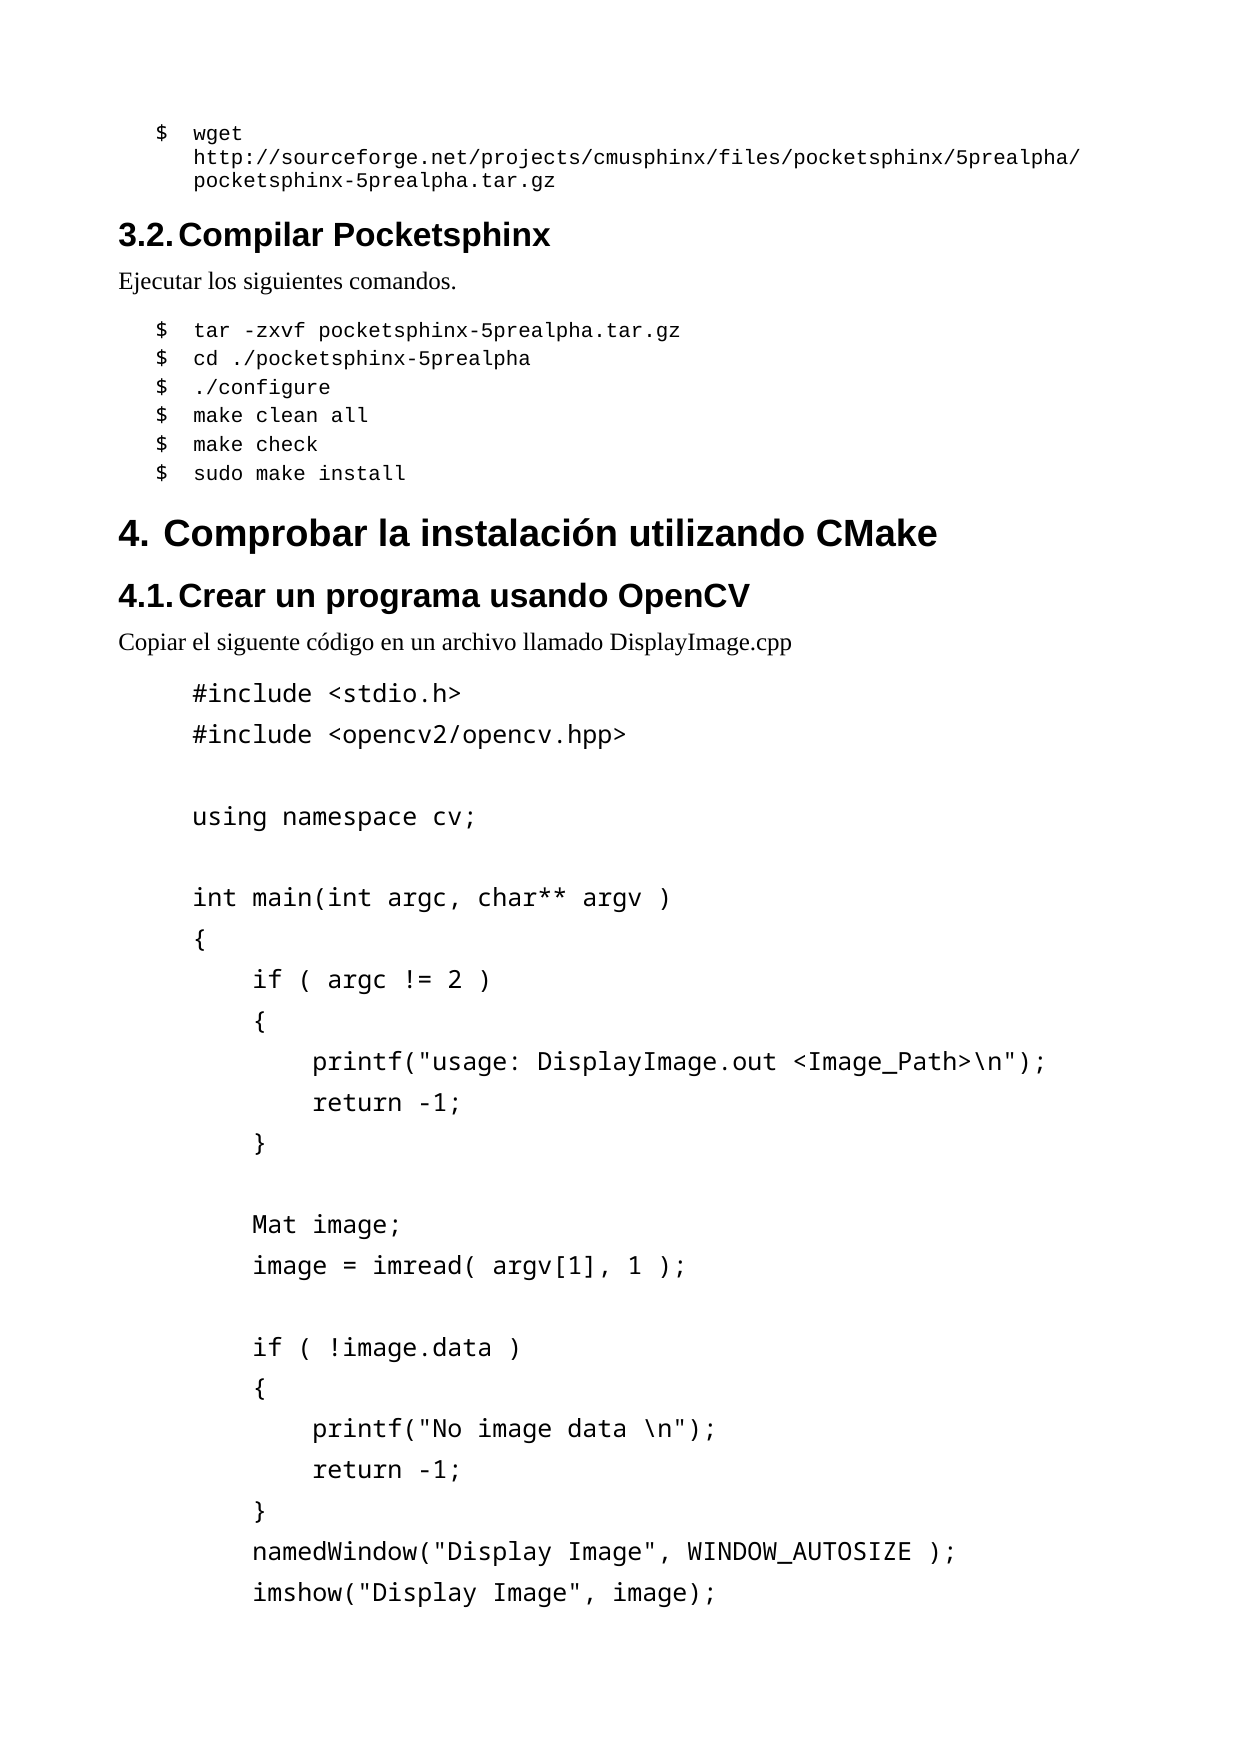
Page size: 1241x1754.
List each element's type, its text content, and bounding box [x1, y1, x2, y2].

text #include <stdio.h> [192, 676, 1122, 710]
text { [192, 1370, 1122, 1404]
text return -1; [192, 1084, 1122, 1118]
text Ejecutar los siguientes comandos. [118, 266, 1122, 295]
list cd ./pocketsphinx-5prealpha [156, 343, 1122, 372]
text Copiar el siguente código en un archivo llamado DisplayImage.cpp [118, 627, 1122, 656]
list ./configure [156, 372, 1122, 401]
text printf("No image data \n"); [192, 1411, 1122, 1445]
text namedWindow("Display Image", WINDOW_AUTOSIZE ); [192, 1533, 1122, 1567]
subtitle Compilar Pocketsphinx [118, 215, 1122, 253]
list make check [156, 429, 1122, 458]
text using namespace cv; [192, 798, 1122, 832]
text Mat image; [192, 1207, 1122, 1241]
text image = imread( argv[1], 1 ); [192, 1248, 1122, 1282]
text printf("usage: DisplayImage.out <Image_Path>\n"); [192, 1043, 1122, 1077]
text } [192, 1125, 1122, 1159]
text imshow("Display Image", image); [192, 1574, 1122, 1608]
text { [192, 1003, 1122, 1037]
text if ( argc != 2 ) [192, 962, 1122, 996]
text int main(int argc, char** argv ) [192, 880, 1122, 914]
list tar -zxvf pocketsphinx-5prealpha.tar.gz [156, 315, 1122, 343]
list make clean all [156, 401, 1122, 429]
text } [192, 1493, 1122, 1527]
subtitle Crear un programa usando OpenCV [118, 576, 1122, 614]
text return -1; [192, 1452, 1122, 1486]
text { [192, 921, 1122, 955]
text #include <opencv2/opencv.hpp> [192, 717, 1122, 751]
list wget http://sourceforge.net/projects/cmusphinx/files/pocketsphinx/5prealpha/pocketsphinx-5prealpha.tar.gz [156, 118, 1122, 194]
list sudo make install [156, 458, 1122, 486]
text if ( !image.data ) [192, 1329, 1122, 1363]
subtitle Comprobar la instalación utilizando CMake [118, 511, 1122, 555]
